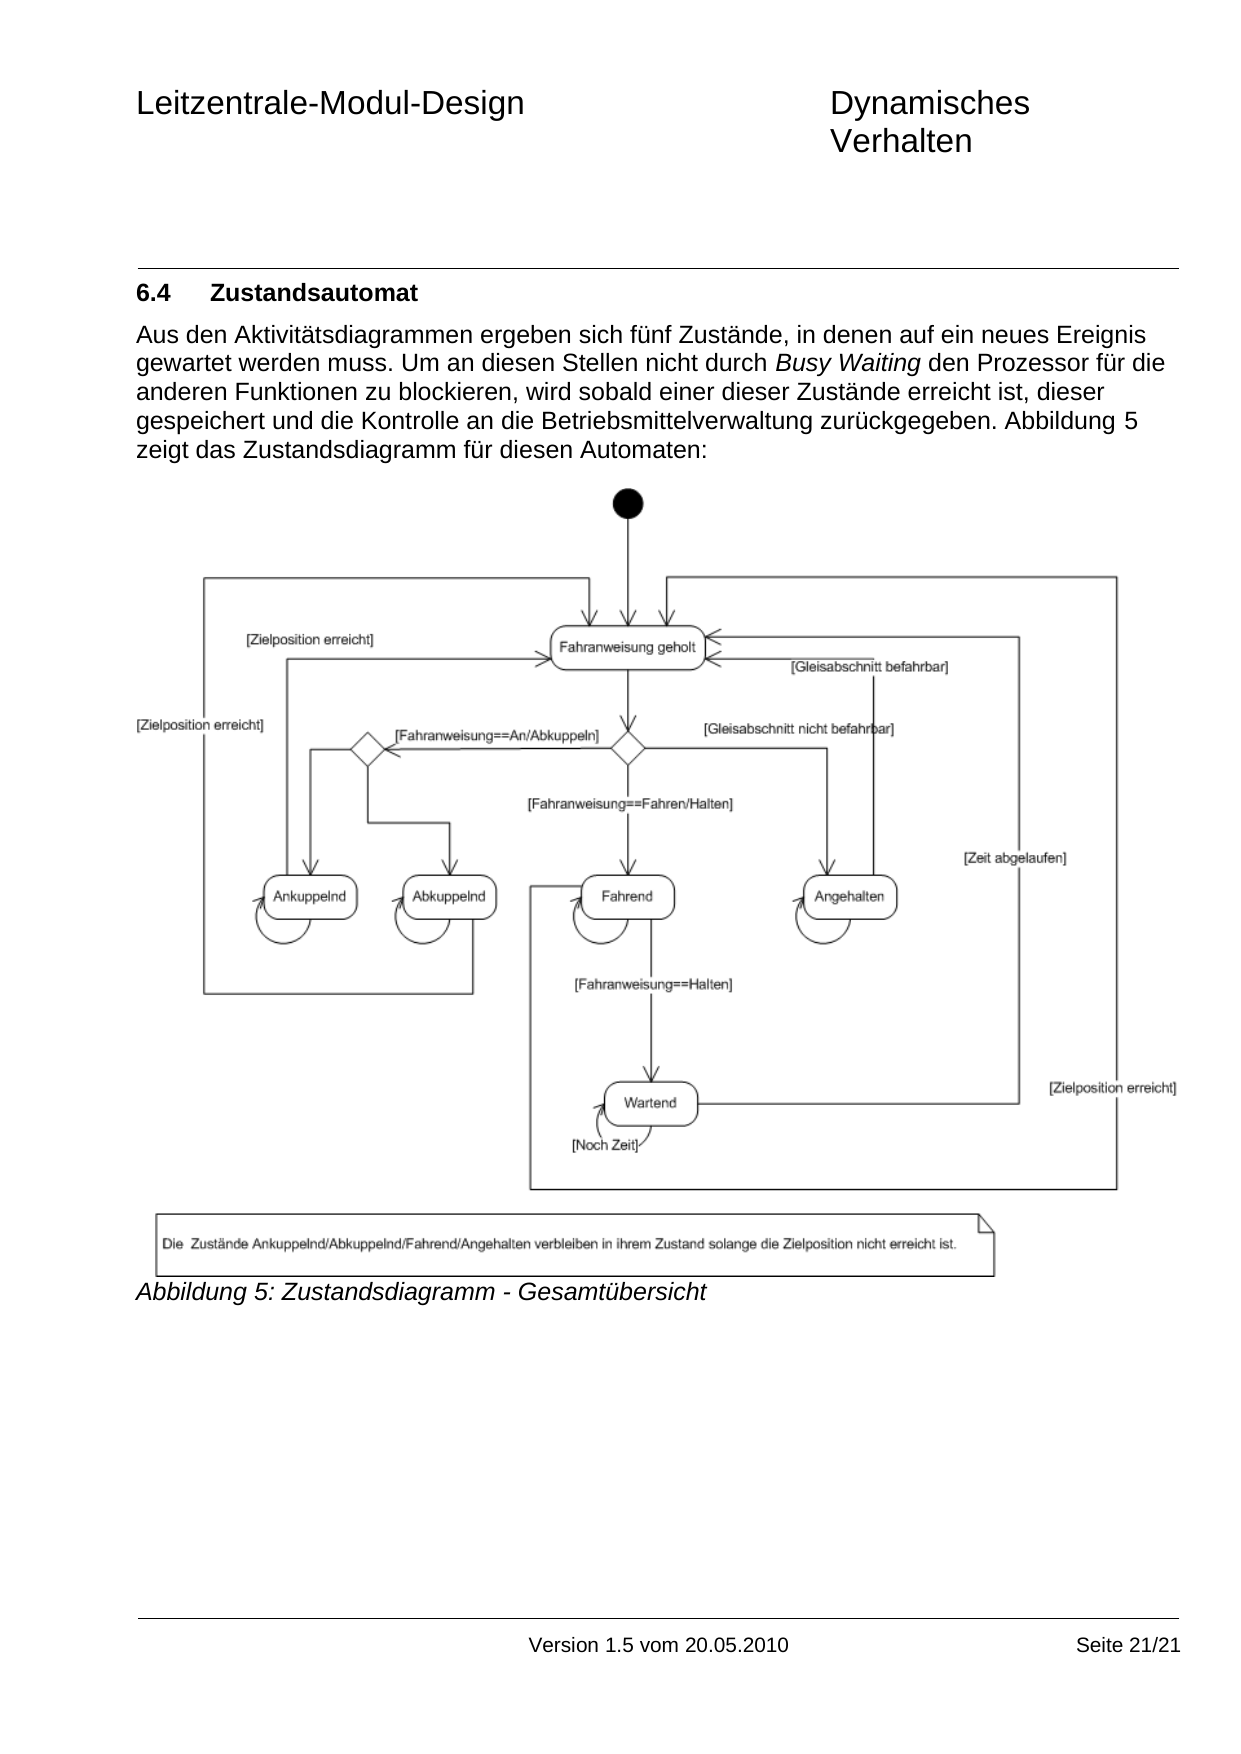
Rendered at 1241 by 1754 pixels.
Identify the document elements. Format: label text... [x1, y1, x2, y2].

text Abbildung 5: Zustandsdiagramm - Gesamtübersicht [136, 1277, 1181, 1305]
text Aus den Aktivitätsdiagrammen ergeben sich fünf Zustände, in denen auf ein neues Ereignis gewartet werden muss. Um an diesen Stellen nicht durch Busy Waiting den Prozessor für die anderen Funktionen zu blockieren, wird sobald einer dieser Zustände erreicht ist, dieser gespeichert und die Kontrolle an die Betriebsmittelverwaltung zurückgegeben. Abbildung 5 zeigt das Zustandsdiagramm für diesen Automaten: [136, 319, 1181, 463]
subtitle Zustandsautomat [136, 289, 1181, 307]
picture [136, 488, 1182, 1277]
